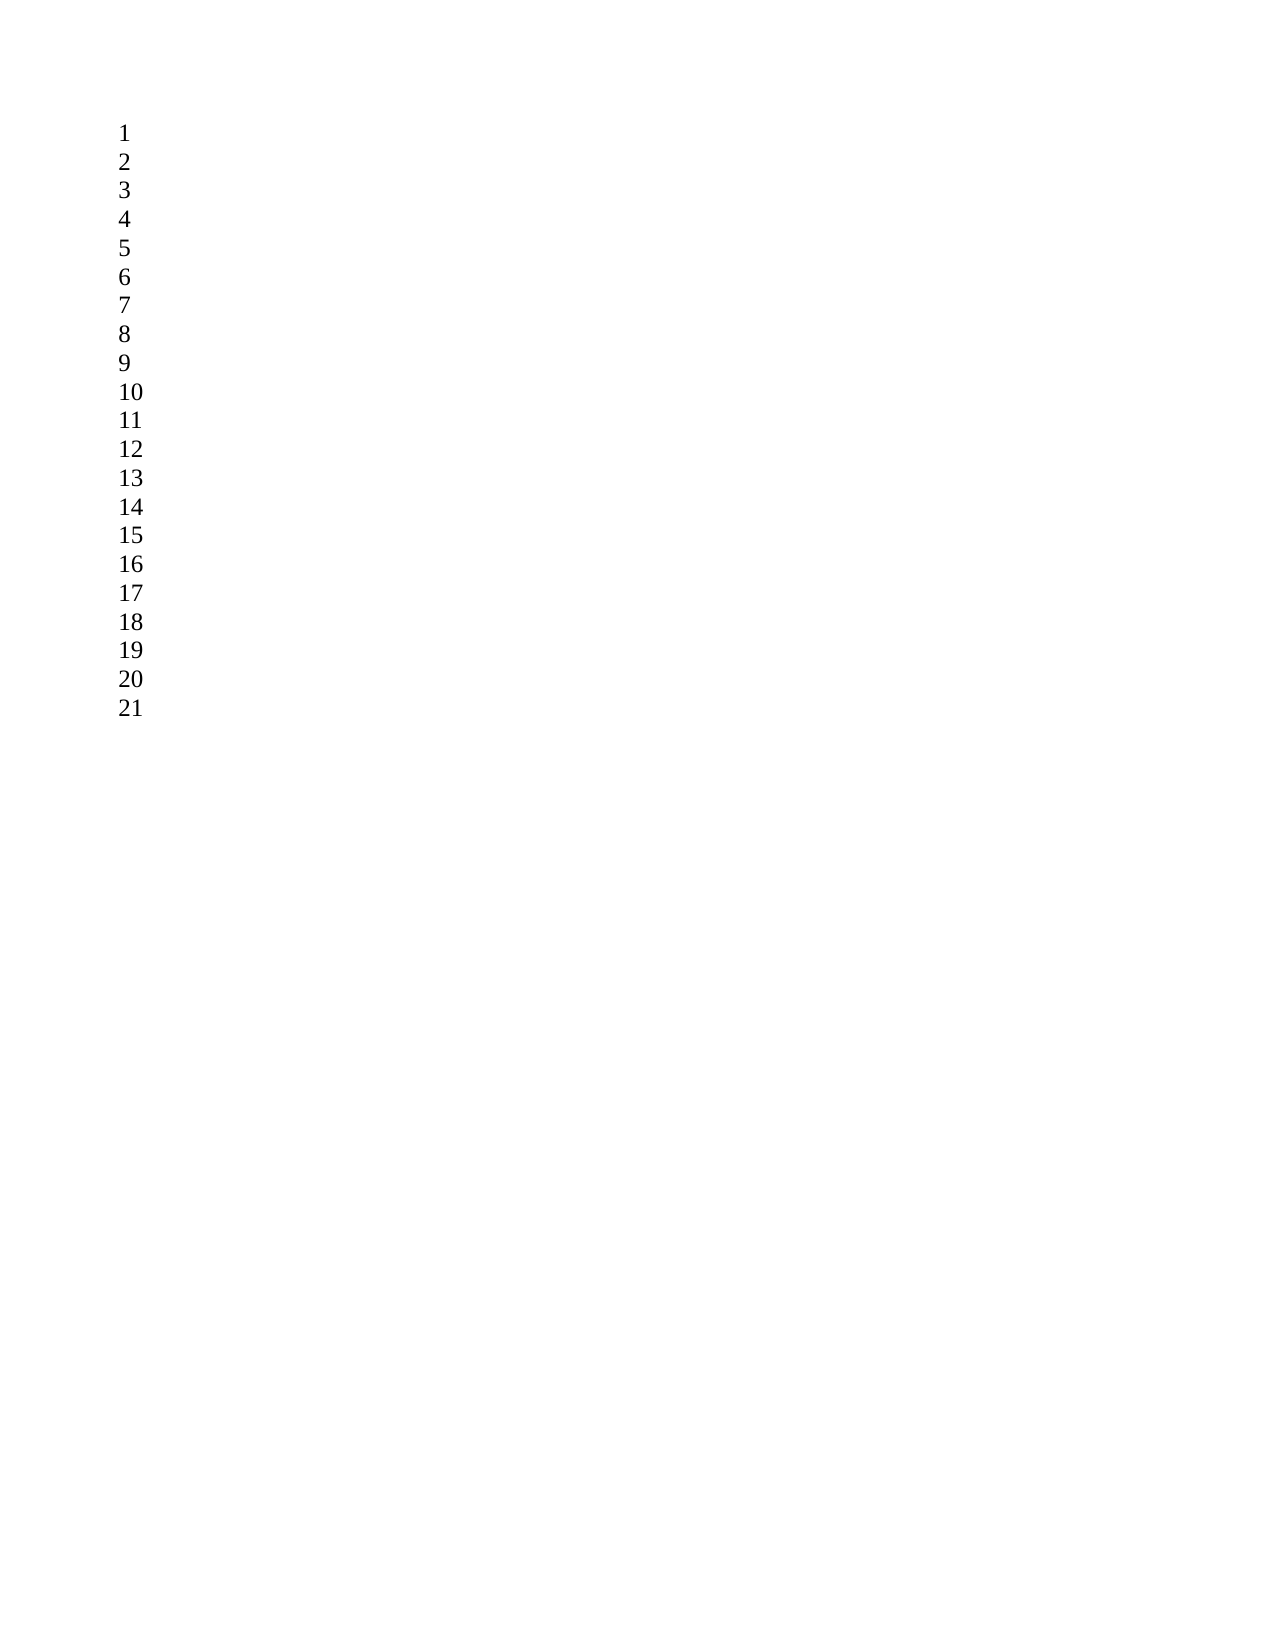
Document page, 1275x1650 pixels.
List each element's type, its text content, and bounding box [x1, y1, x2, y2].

text 6 [118, 262, 1157, 291]
text 14 [118, 492, 1157, 521]
text 3 [118, 176, 1157, 204]
text 13 [118, 463, 1157, 492]
text 10 [118, 377, 1157, 406]
text 12 [118, 434, 1157, 463]
text 16 [118, 549, 1157, 578]
text 7 [118, 291, 1157, 319]
text 9 [118, 348, 1157, 377]
text 4 [118, 204, 1157, 233]
text 8 [118, 319, 1157, 348]
text 20 [118, 664, 1157, 693]
text 5 [118, 233, 1157, 262]
text 15 [118, 521, 1157, 549]
text 17 [118, 578, 1157, 607]
text 2 [118, 147, 1157, 176]
text 19 [118, 636, 1157, 664]
text 21 [118, 693, 1157, 722]
text 18 [118, 607, 1157, 636]
text 1 [118, 118, 1157, 147]
text 11 [118, 406, 1157, 434]
